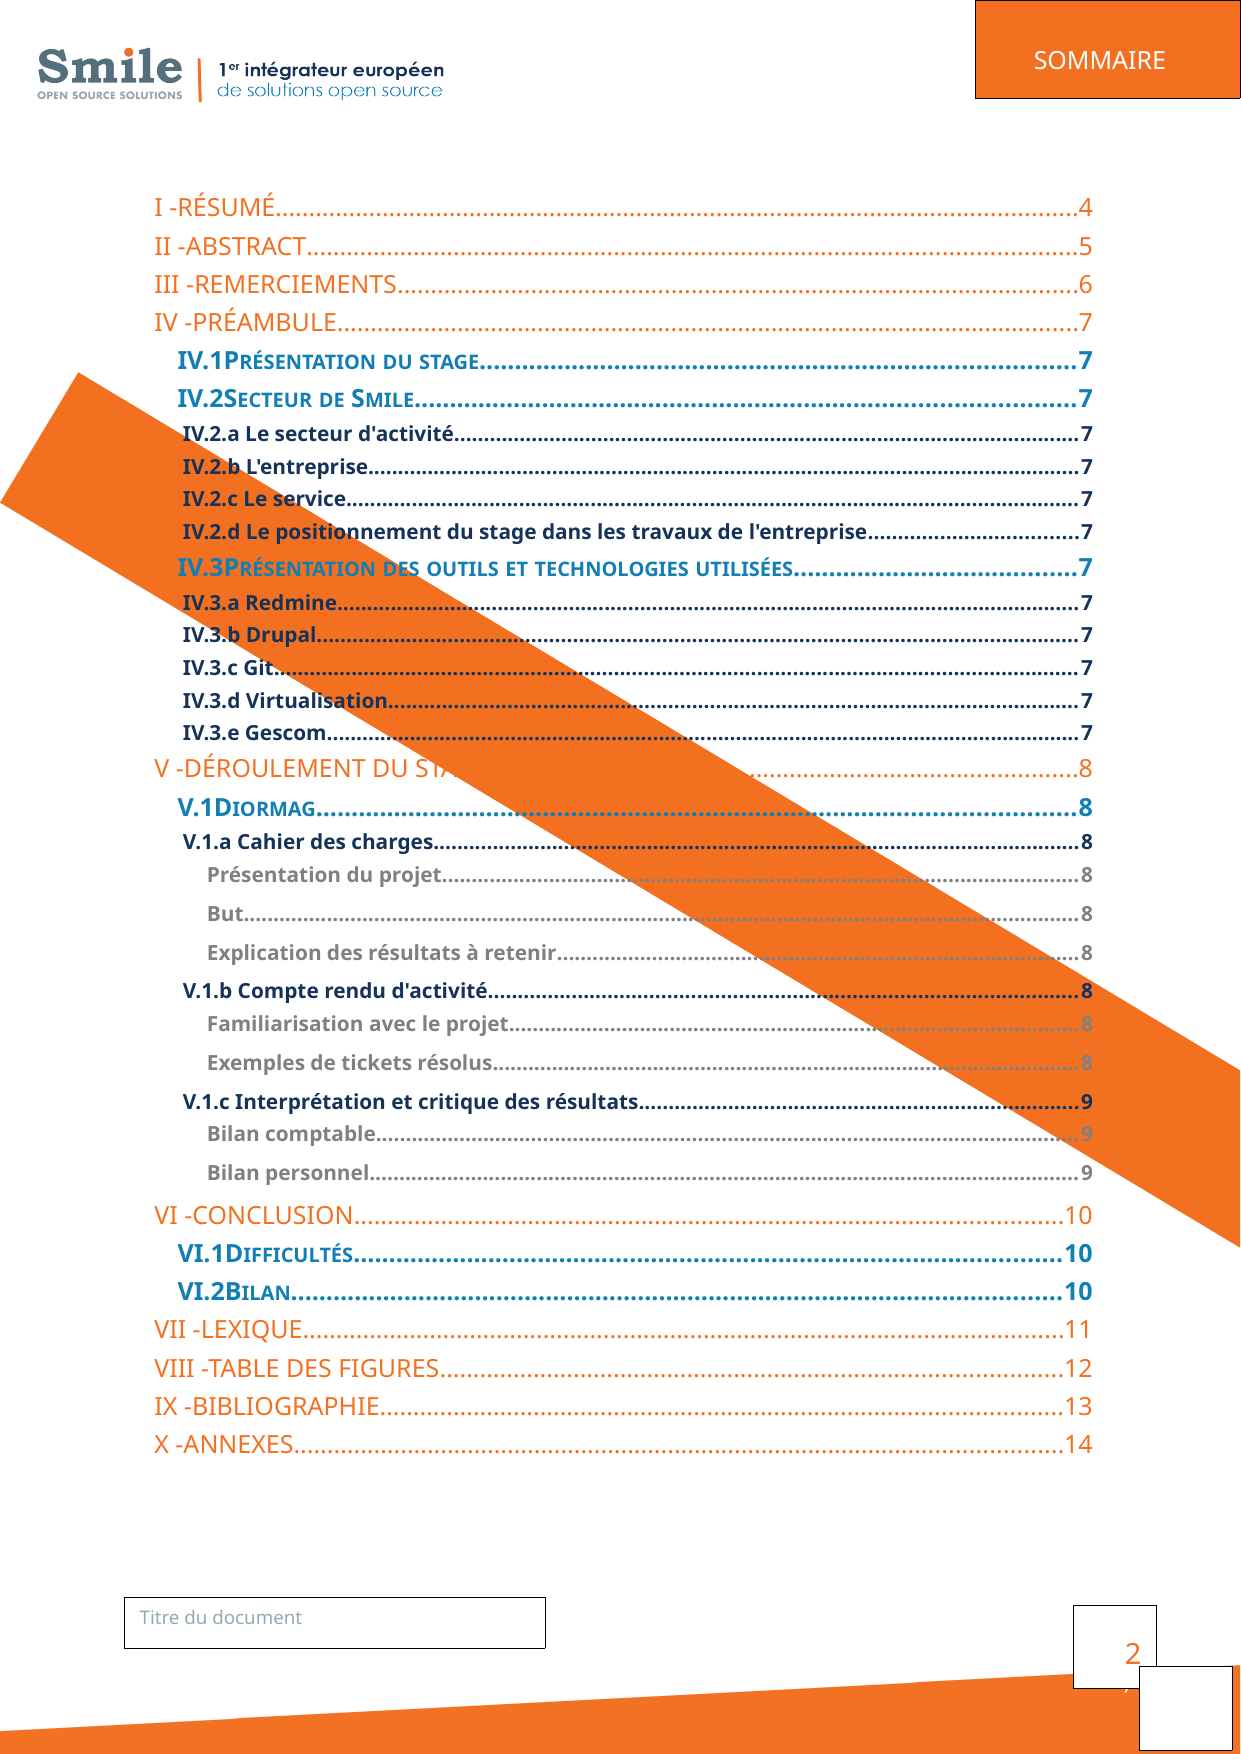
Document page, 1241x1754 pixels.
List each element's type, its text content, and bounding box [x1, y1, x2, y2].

subtitle V.1.a Cahier des charges 8 [177, 827, 1107, 856]
subtitle IV.3.e Gescom 7 [177, 718, 1107, 747]
subtitle VI.1Difficultés 10 [177, 1236, 1093, 1269]
text Bilan comptable 9 [207, 1119, 1093, 1148]
subtitle I -Résumé 4 [148, 190, 1093, 224]
subtitle IV.3.d Virtualisation 7 [177, 686, 1107, 714]
subtitle IV -préambule 7 [148, 305, 1093, 339]
subtitle IV.2.a Le secteur d'activité 7 [177, 419, 1107, 448]
text Explication des résultats à retenir 8 [207, 938, 1093, 966]
subtitle IV.3.c Git 7 [177, 653, 1107, 682]
picture [0, 1611, 1241, 1754]
text But 8 [207, 899, 1093, 927]
subtitle VI -Conclusion 10 [148, 1197, 1093, 1231]
text Présentation du projet 8 [207, 860, 1093, 888]
picture [0, 5, 1241, 146]
subtitle IV.2.d Le positionnement du stage dans les travaux de l'entreprise 7 [177, 517, 1107, 546]
text Exemples de tickets résolus 8 [207, 1048, 1093, 1077]
text Bilan personnel 9 [207, 1158, 1093, 1187]
subtitle V.1.b Compte rendu d'activité 8 [177, 977, 1107, 1005]
subtitle V.1Diormag 8 [177, 789, 1093, 823]
subtitle III -Remerciements 6 [148, 266, 1093, 301]
subtitle IV.3.b Drupal 7 [177, 621, 1107, 649]
subtitle IV.2.b L'entreprise 7 [177, 452, 1107, 480]
subtitle IV.2.c Le service 7 [177, 484, 1107, 513]
subtitle IV.1Présentation du stage 7 [177, 343, 1093, 377]
subtitle V.1.c Interprétation et critique des résultats 9 [177, 1087, 1107, 1115]
text Familiarisation avec le projet 8 [207, 1009, 1093, 1038]
subtitle V -Déroulement du stage 8 [148, 751, 1093, 785]
subtitle II -Abstract 5 [148, 228, 1093, 262]
subtitle IV.2Secteur de Smile 7 [177, 381, 1093, 415]
subtitle X -Annexes 14 [148, 1427, 1093, 1461]
subtitle IX -Bibliographie 13 [148, 1388, 1093, 1422]
subtitle VI.2Bilan 10 [177, 1274, 1093, 1308]
subtitle IV.3Présentation des outils et technologies utilisées 7 [177, 550, 1093, 584]
subtitle VII -Lexique 11 [148, 1312, 1093, 1346]
subtitle IV.3.a Redmine 7 [177, 588, 1107, 616]
subtitle VIII -Table des figures 12 [148, 1350, 1093, 1384]
